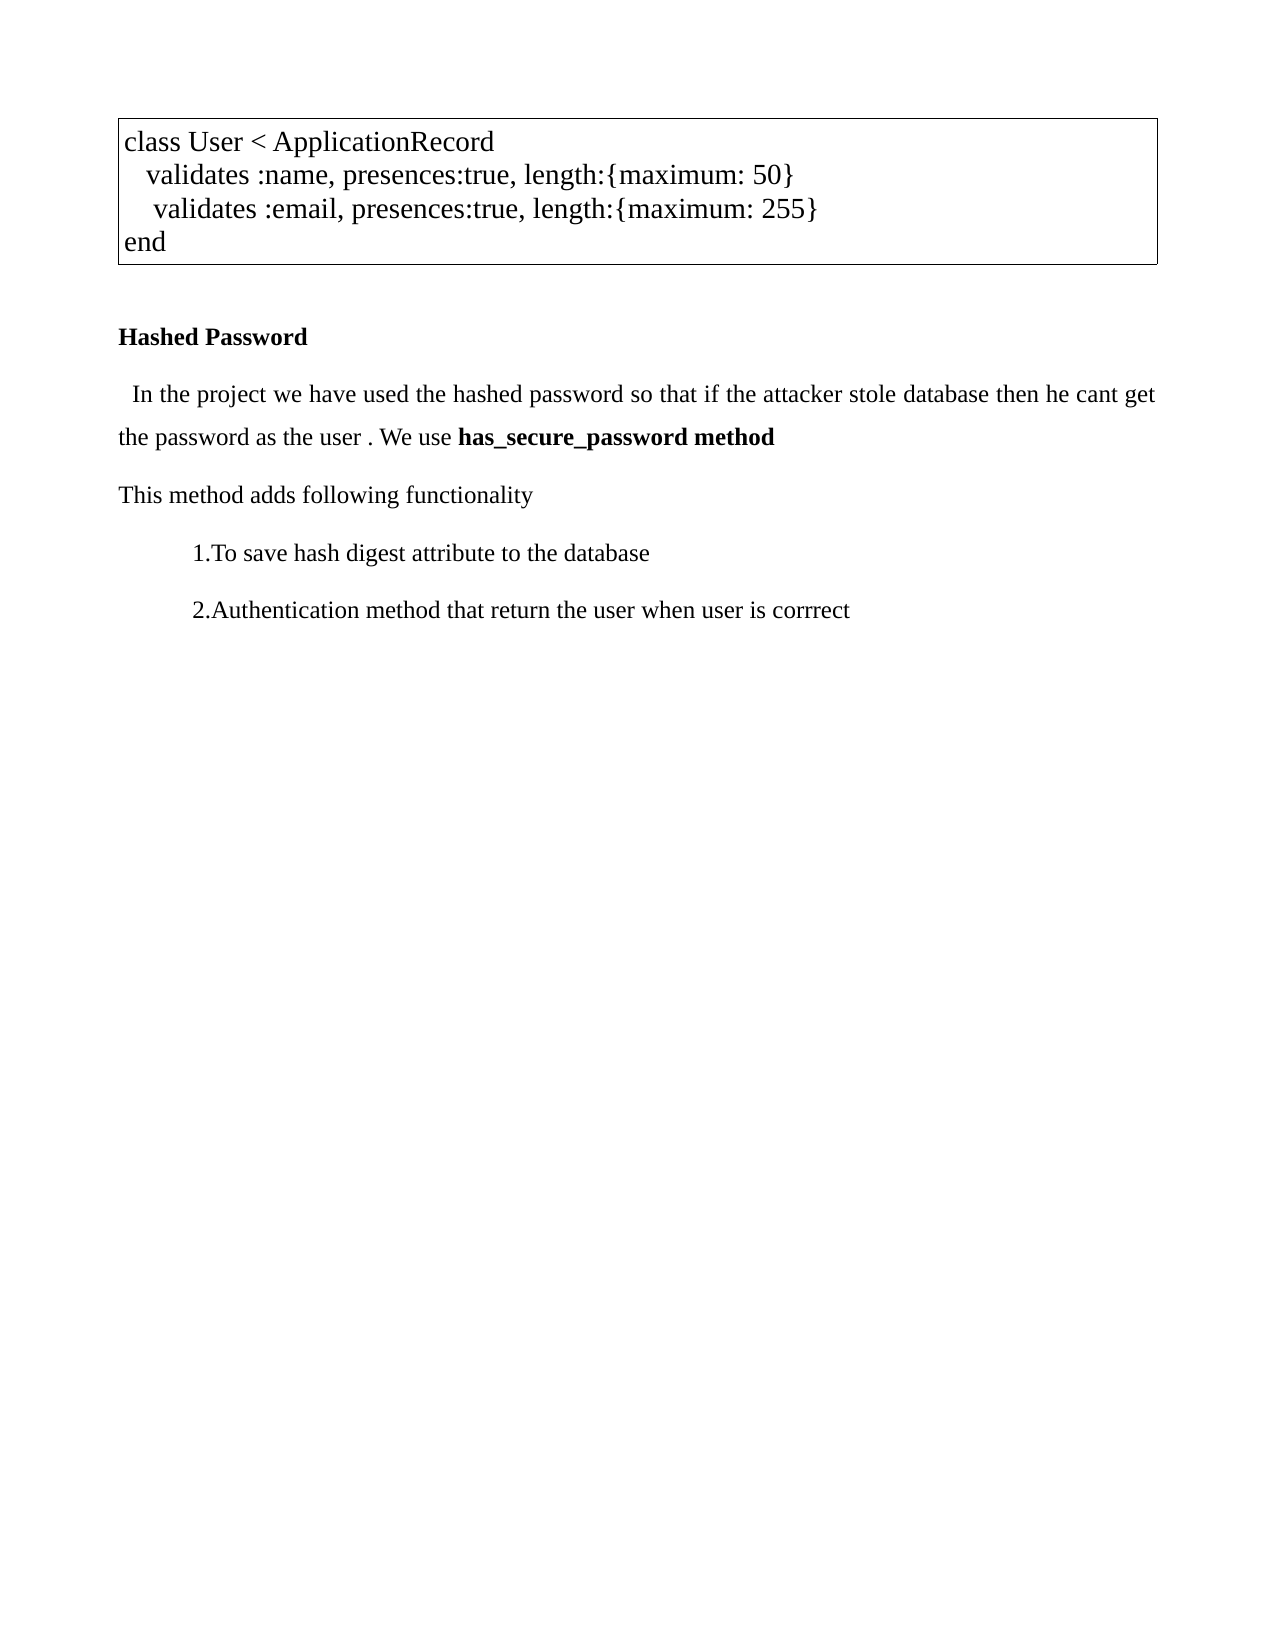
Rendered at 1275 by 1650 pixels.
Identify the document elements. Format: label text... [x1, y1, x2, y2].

table_header class User < ApplicationRecord validates :name, presences:true, length:{maximum: 50} validates :email, presences:true, length:{maximum: 255} end [119, 119, 1157, 264]
text 1.To save hash digest attribute to the database [118, 538, 1157, 567]
text 2.Authentication method that return the user when user is corrrect [118, 596, 1157, 624]
text In the project we have used the hashed password so that if the attacker stole database then he cant get the password as the user . We use has_secure_password method [118, 379, 1157, 451]
text Hashed Password [118, 322, 1157, 350]
text This method adds following functionality [118, 480, 1157, 509]
